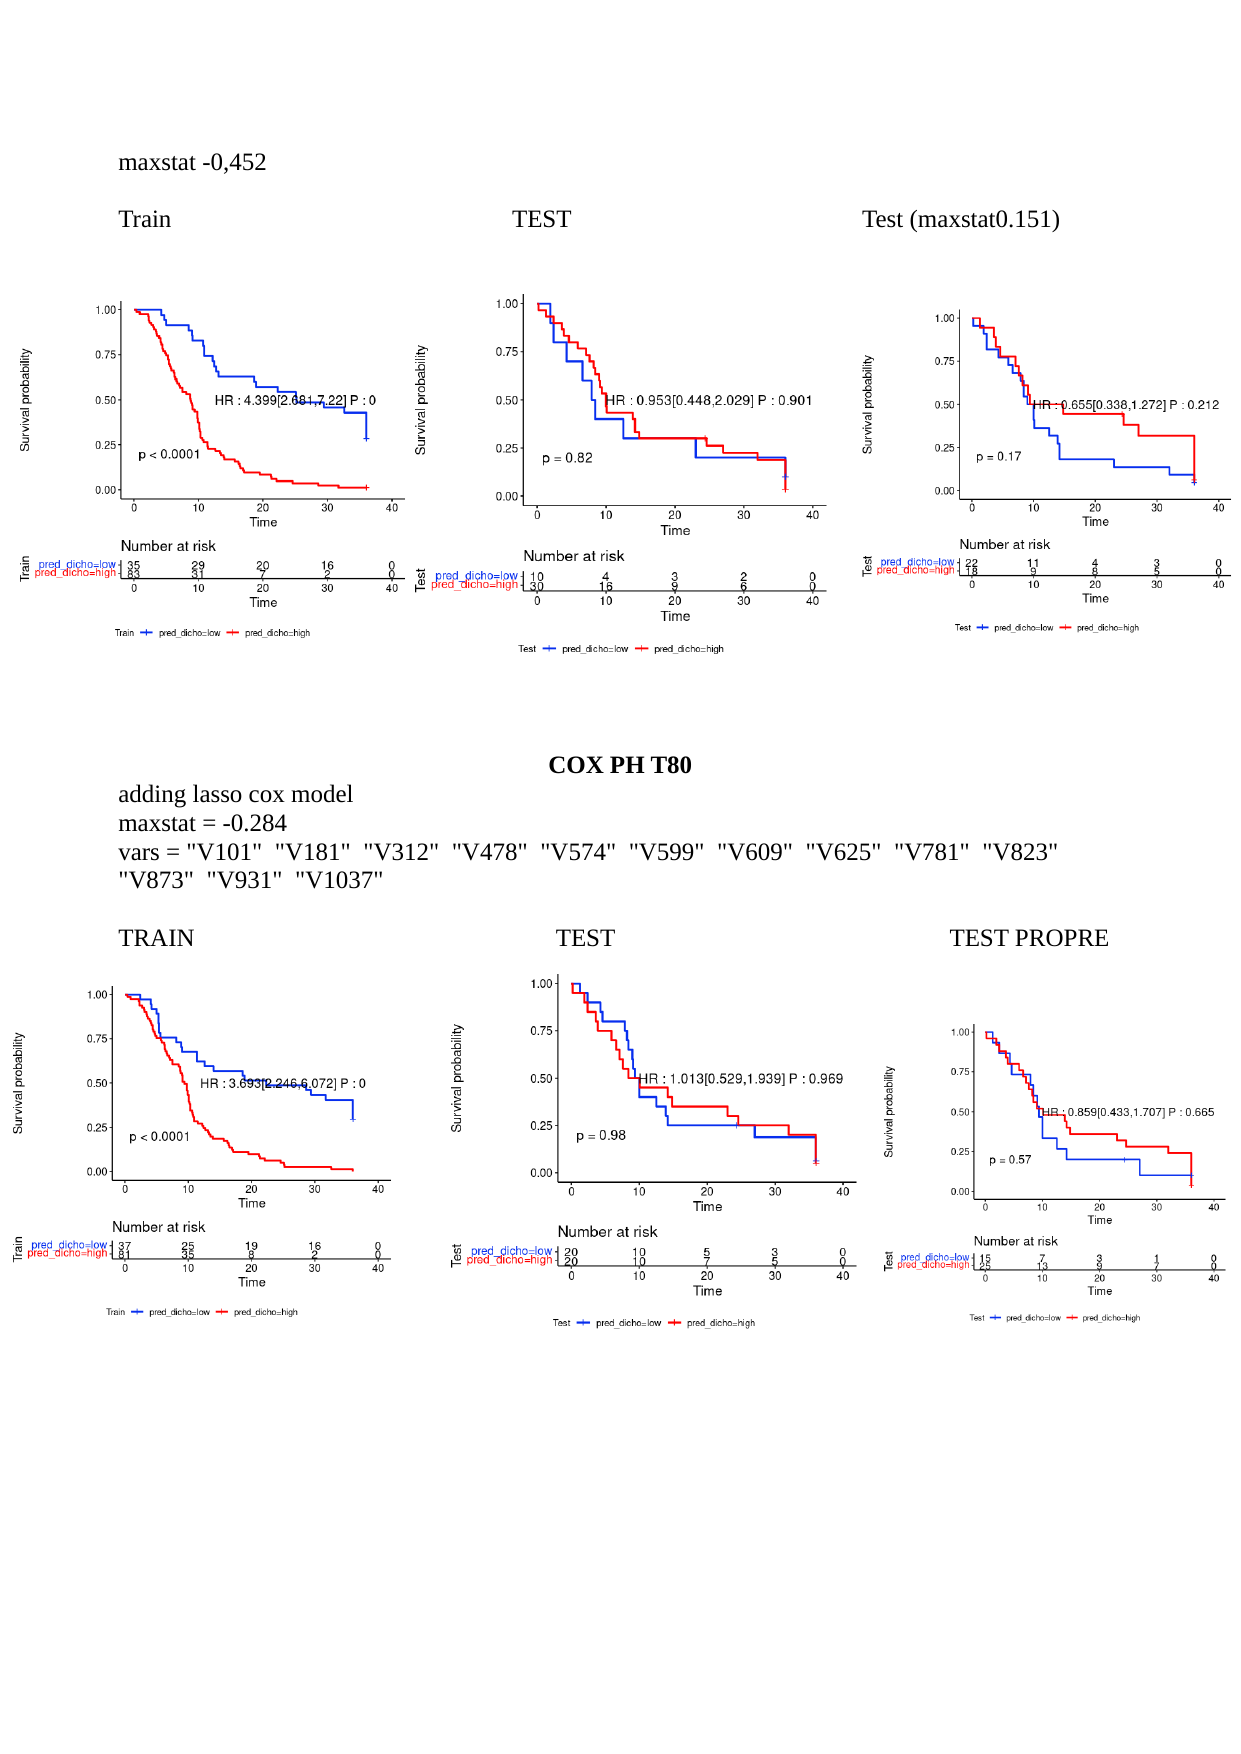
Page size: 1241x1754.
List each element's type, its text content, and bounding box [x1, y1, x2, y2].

picture [446, 968, 862, 1341]
text COX PH T80 [118, 751, 1122, 779]
picture [7, 980, 396, 1329]
picture [879, 1019, 1230, 1333]
text TRAIN TEST TEST PROPRE [118, 923, 1122, 952]
text Train TEST Test (maxstat0.151) [118, 204, 1122, 233]
text adding lasso cox model [118, 779, 1122, 808]
text maxstat -0,452 [118, 147, 1122, 176]
text ­ [118, 894, 1122, 923]
text maxstat = -0.284 [118, 808, 1122, 837]
picture [14, 288, 832, 667]
picture [857, 304, 1236, 644]
text vars = "V101" "V181" "V312" "V478" "V574" "V599" "V609" "V625" "V781" "V823" "V873" "V931" "V1037" [118, 837, 1122, 894]
